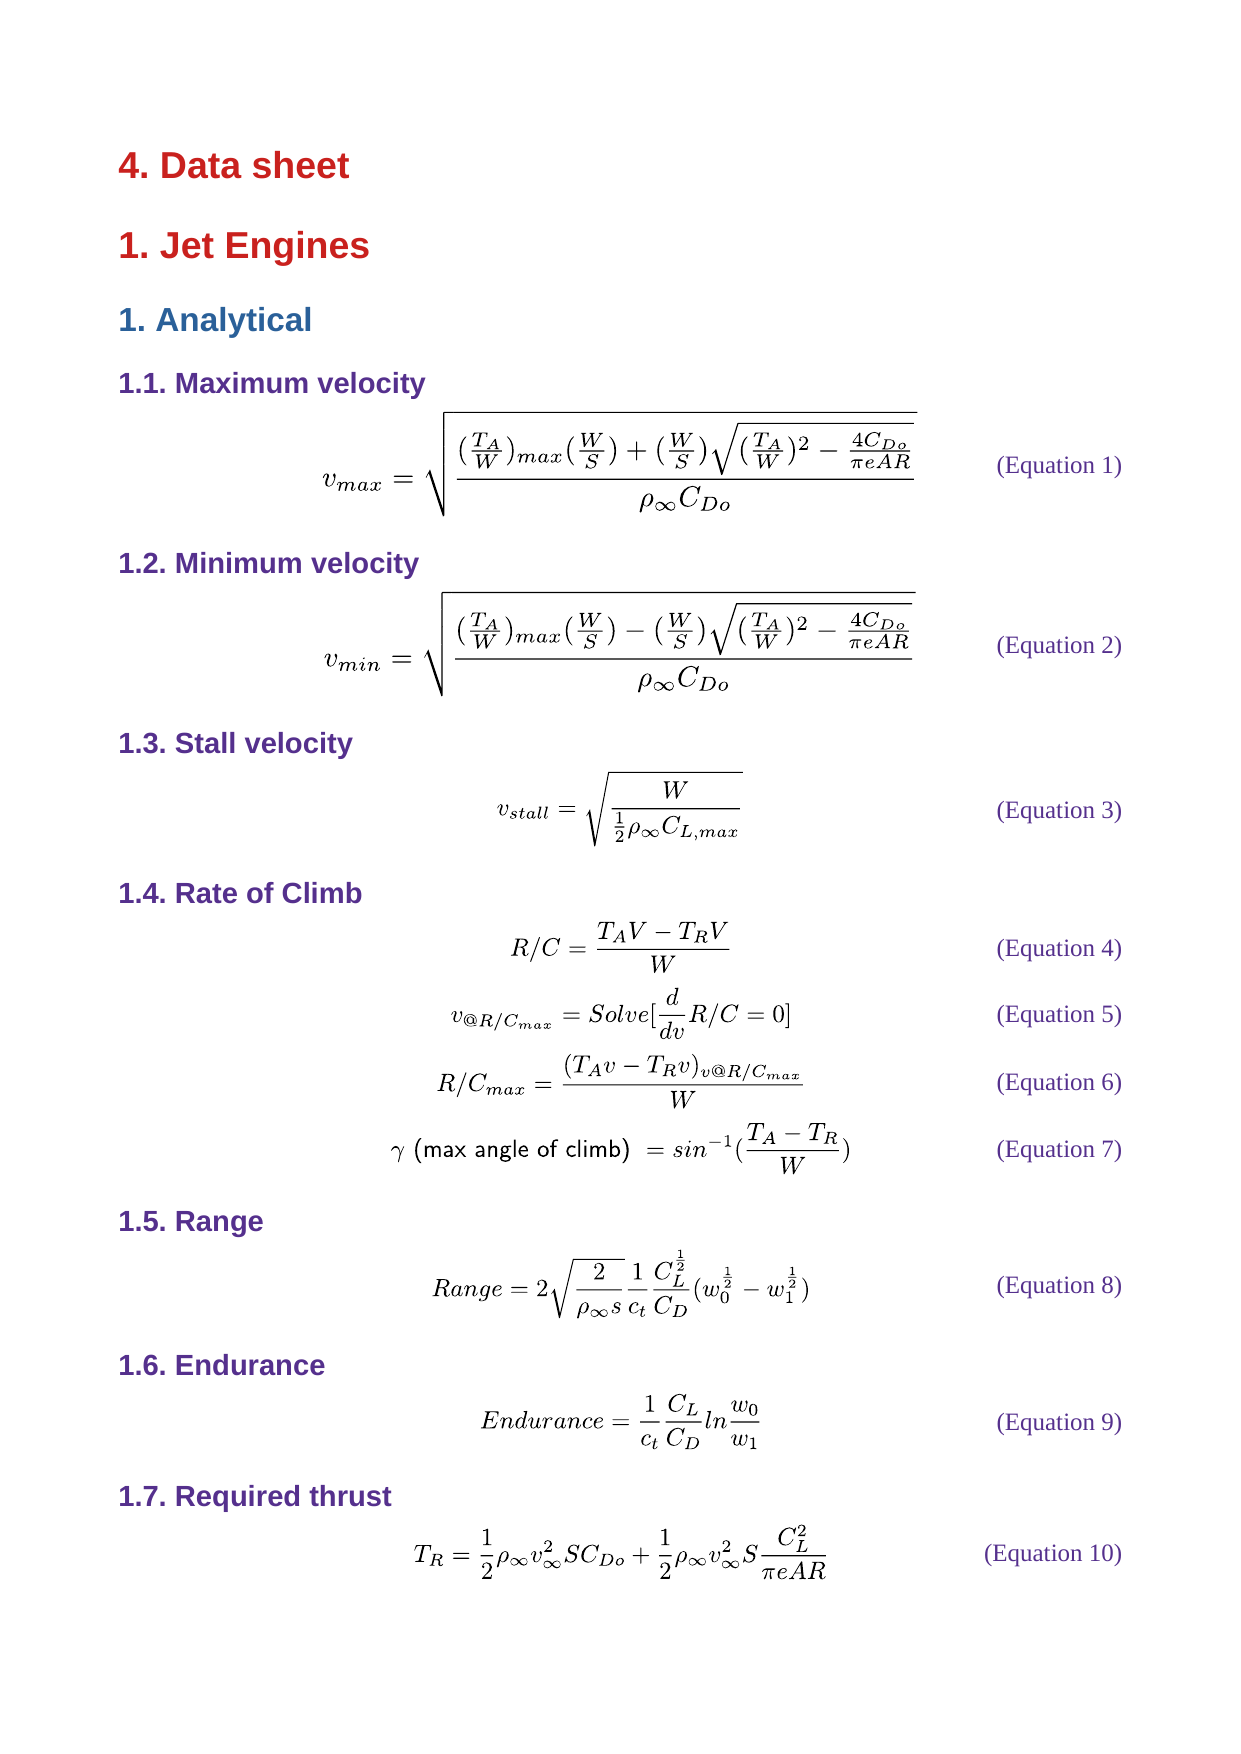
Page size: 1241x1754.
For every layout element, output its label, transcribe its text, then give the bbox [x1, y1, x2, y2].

subtitle 1.1. Maximum velocity [118, 366, 1122, 399]
subtitle 1.4. Rate of Climb [118, 876, 1122, 909]
list (Equation 4) [118, 922, 1122, 973]
subtitle 1.2. Minimum velocity [118, 546, 1122, 579]
subtitle 4. Data sheet [118, 143, 1122, 186]
list (Equation 5) [118, 988, 1122, 1039]
list (Equation 6) [118, 1054, 1122, 1109]
list [118, 772, 608, 847]
subtitle 1. Jet Engines [118, 224, 1122, 267]
list (Equation 9) [118, 1394, 1122, 1449]
list (Equation 8) [118, 1250, 1122, 1319]
subtitle 1.3. Stall velocity [118, 726, 1122, 759]
list (Equation 2) [443, 592, 1122, 697]
list (Equation 1) [444, 412, 1122, 517]
list (Equation 3) [596, 772, 1122, 847]
list [118, 412, 443, 517]
list (Equation 10) [118, 1524, 1122, 1579]
list [118, 592, 441, 697]
subtitle 1.6. Endurance [118, 1348, 1122, 1381]
subtitle 1. Analytical [118, 300, 1122, 339]
subtitle 1.5. Range [118, 1204, 1122, 1237]
list (Equation 7) [118, 1123, 1122, 1174]
subtitle 1.7. Required thrust [118, 1478, 1122, 1512]
